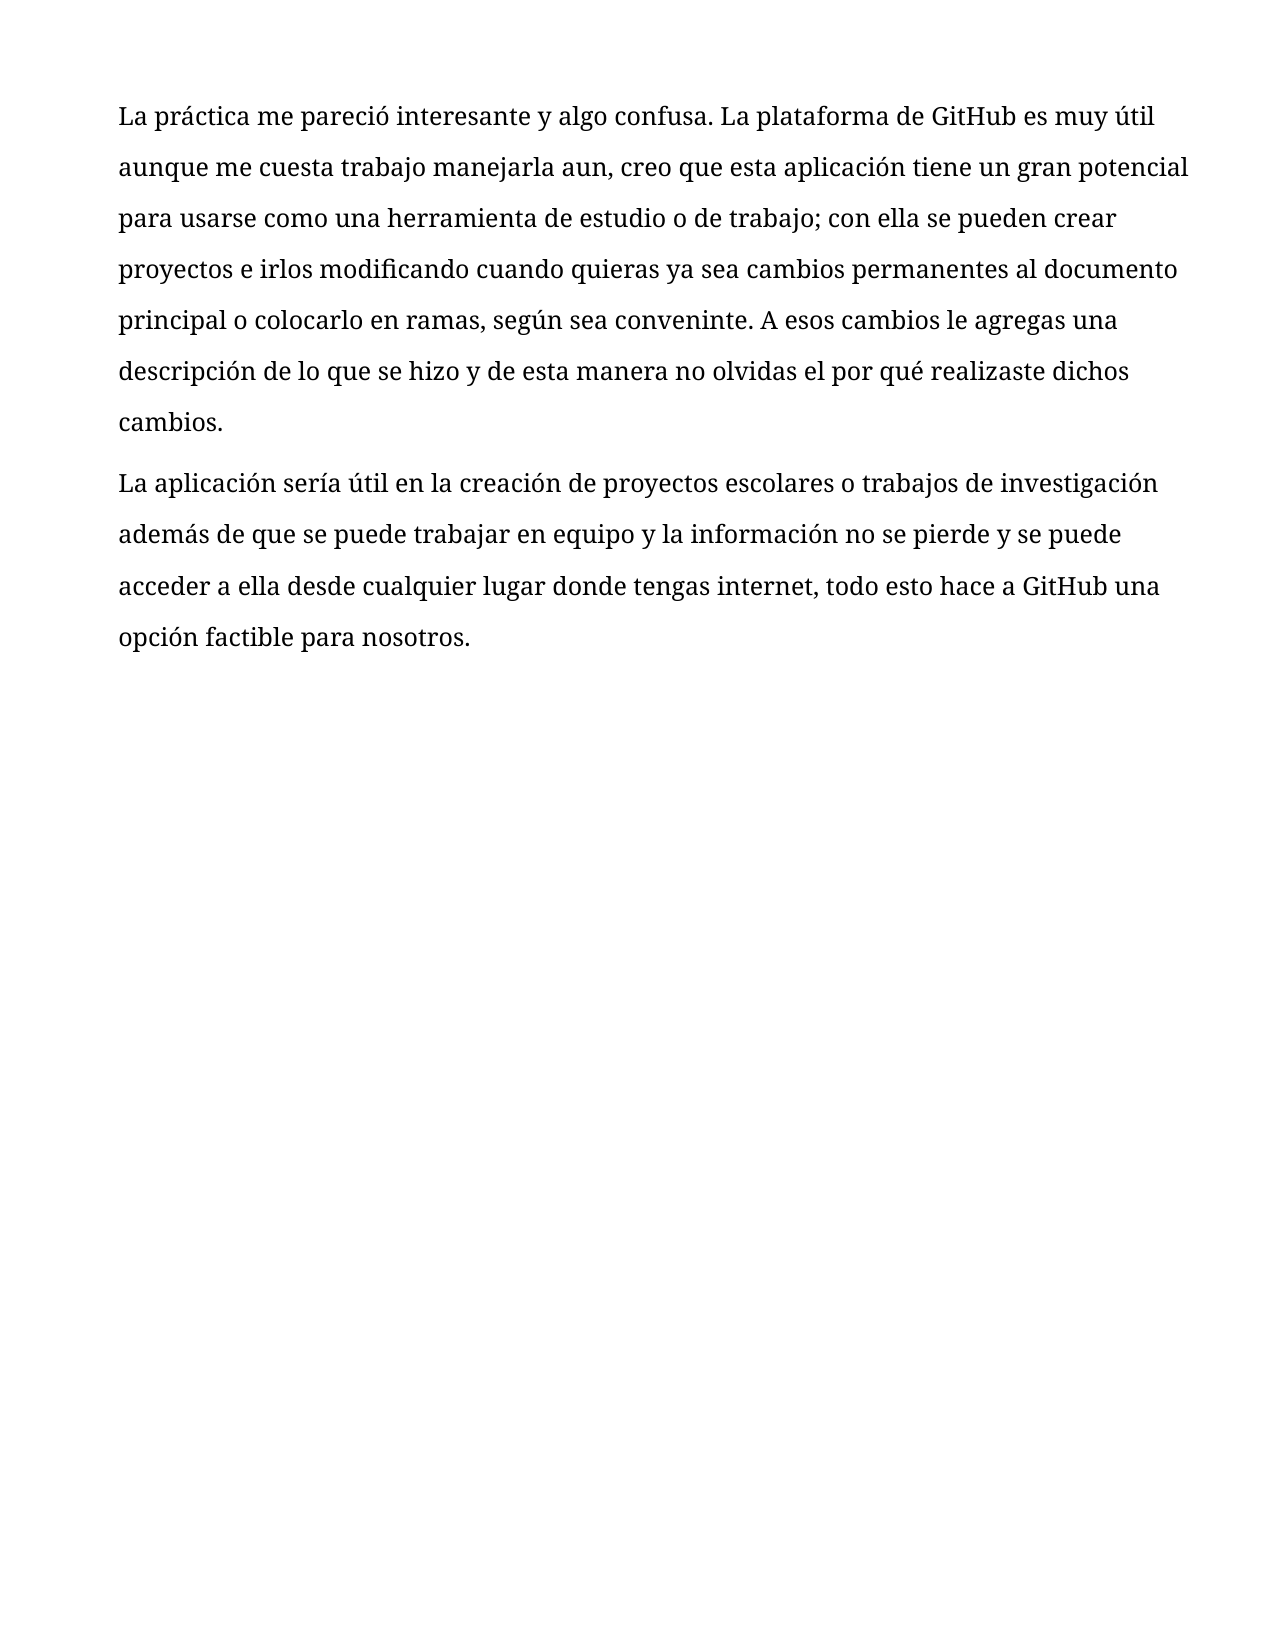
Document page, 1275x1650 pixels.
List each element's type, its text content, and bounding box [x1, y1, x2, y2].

text La práctica me pareció interesante y algo confusa. La plataforma de GitHub es muy útil aunque me cuesta trabajo manejarla aun, creo que esta aplicación tiene un gran potencial para usarse como una herramienta de estudio o de trabajo; con ella se pueden crear proyectos e irlos modificando cuando quieras ya sea cambios permanentes al documento principal o colocarlo en ramas, según sea conveninte. A esos cambios le agregas una descripción de lo que se hizo y de esta manera no olvidas el por qué realizaste dichos cambios. [118, 98, 1205, 439]
text La aplicación sería útil en la creación de proyectos escolares o trabajos de investigación además de que se puede trabajar en equipo y la información no se pierde y se puede acceder a ella desde cualquier lugar donde tengas internet, todo esto hace a GitHub una opción factible para nosotros. [118, 466, 1205, 653]
